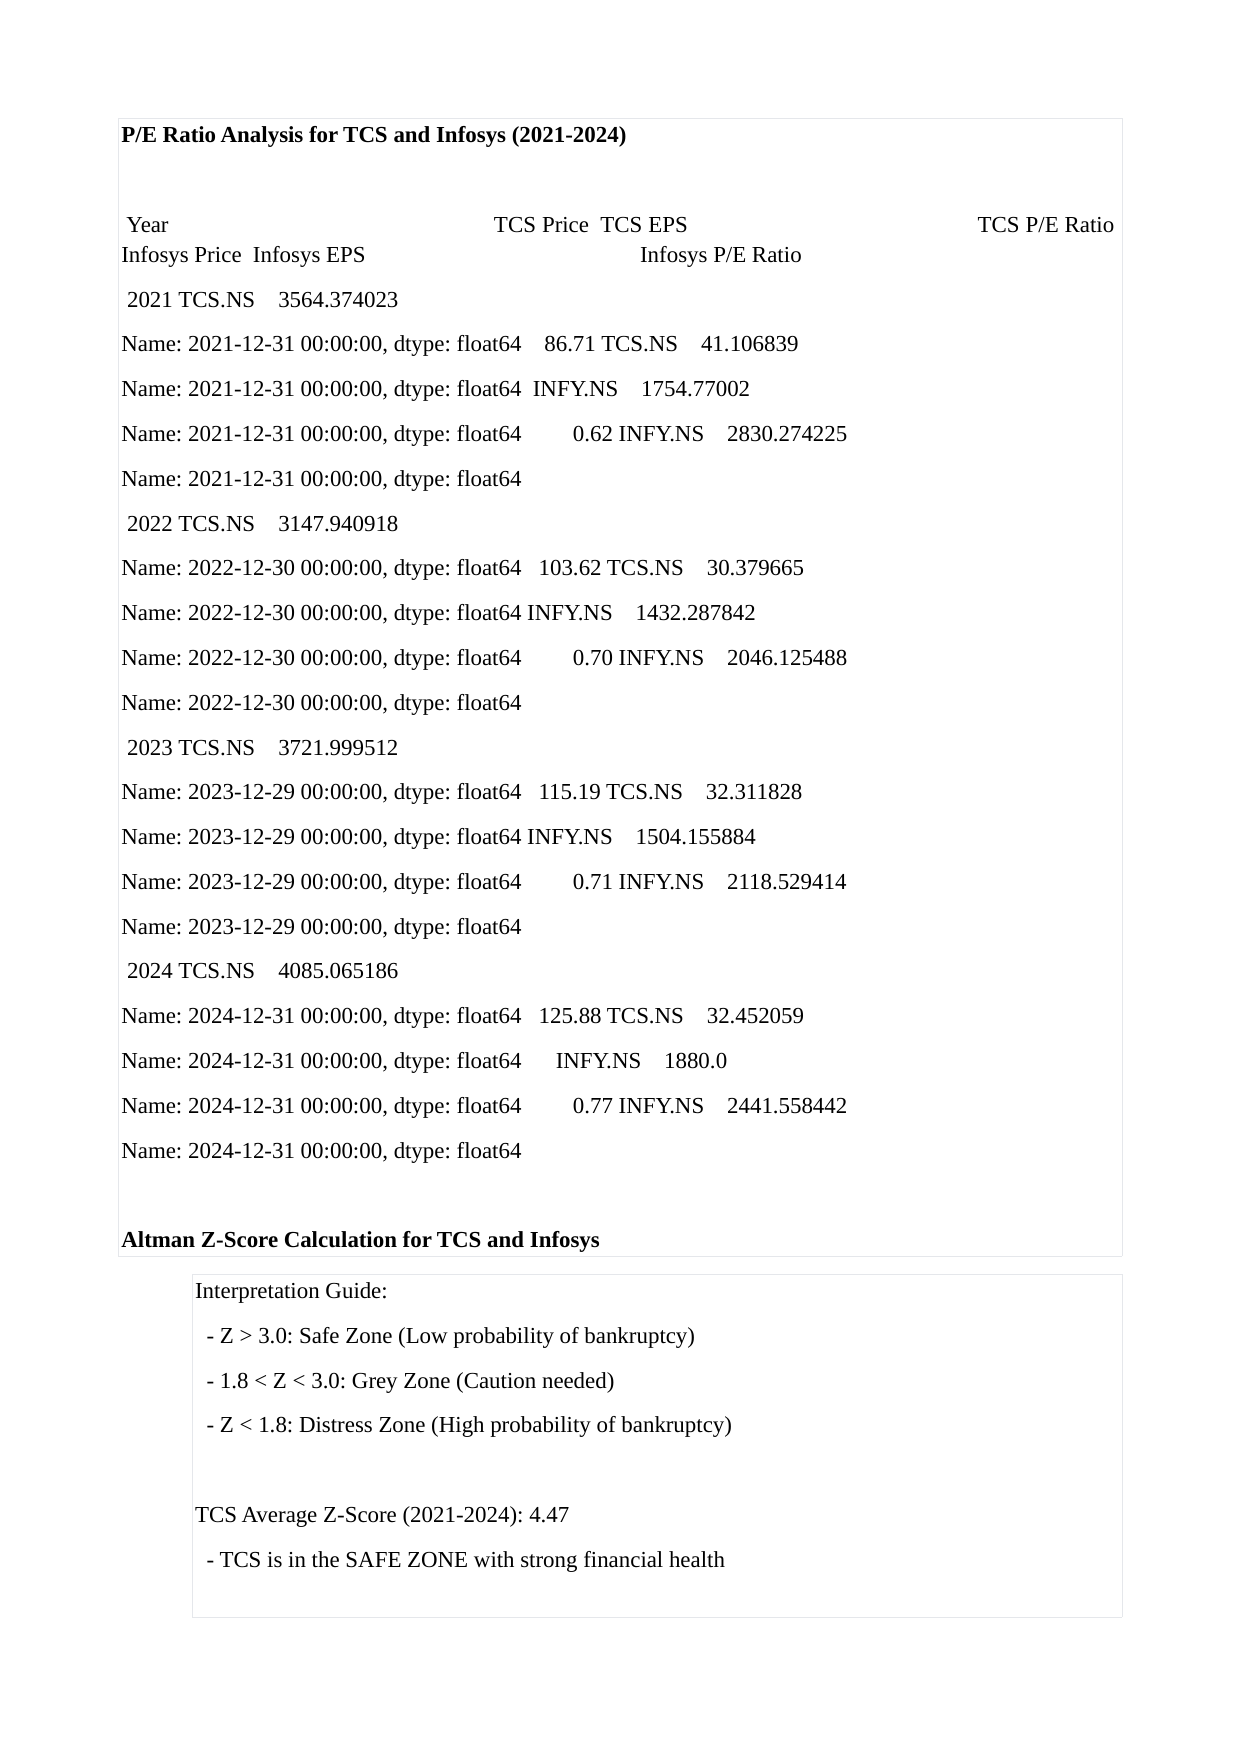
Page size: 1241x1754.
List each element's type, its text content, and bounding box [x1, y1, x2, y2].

text Interpretation Guide: [193, 1275, 1122, 1303]
text Name: 2023-12-29 00:00:00, dtype: float64 0.71 INFY.NS 2118.529414 [119, 865, 1122, 894]
text 2021 TCS.NS 3564.374023 [119, 283, 1122, 312]
text Name: 2023-12-29 00:00:00, dtype: float64 115.19 TCS.NS 32.311828 [119, 775, 1122, 805]
text Name: 2022-12-30 00:00:00, dtype: float64 INFY.NS 1432.287842 [119, 596, 1122, 626]
text TCS Average Z-Score (2021-2024): 4.47 [193, 1498, 1122, 1527]
text - TCS is in the SAFE ZONE with strong financial health [193, 1543, 1122, 1572]
text 2023 TCS.NS 3721.999512 [119, 731, 1122, 760]
text Name: 2021-12-31 00:00:00, dtype: float64 86.71 TCS.NS 41.106839 [119, 327, 1122, 357]
text Name: 2022-12-30 00:00:00, dtype: float64 [119, 686, 1122, 715]
text Name: 2022-12-30 00:00:00, dtype: float64 0.70 INFY.NS 2046.125488 [119, 641, 1122, 670]
text Name: 2024-12-31 00:00:00, dtype: float64 125.88 TCS.NS 32.452059 [119, 999, 1122, 1029]
text Name: 2021-12-31 00:00:00, dtype: float64 [119, 462, 1122, 491]
text 2024 TCS.NS 4085.065186 [119, 954, 1122, 984]
text Altman Z-Score Calculation for TCS and Infosys [119, 1223, 1122, 1256]
text - 1.8 < Z < 3.0: Grey Zone (Caution needed) [193, 1364, 1122, 1393]
text Name: 2021-12-31 00:00:00, dtype: float64 0.62 INFY.NS 2830.274225 [119, 417, 1122, 446]
text Name: 2024-12-31 00:00:00, dtype: float64 INFY.NS 1880.0 [119, 1044, 1122, 1073]
text Year TCS Price TCS EPS TCS P/E Ratio Infosys Price Infosys EPS Infosys P/E Ratio [119, 208, 1122, 267]
text - Z > 3.0: Safe Zone (Low probability of bankruptcy) [193, 1319, 1122, 1348]
text - Z < 1.8: Distress Zone (High probability of bankruptcy) [193, 1408, 1122, 1438]
text Name: 2021-12-31 00:00:00, dtype: float64 INFY.NS 1754.77002 [119, 372, 1122, 402]
text 2022 TCS.NS 3147.940918 [119, 507, 1122, 536]
text P/E Ratio Analysis for TCS and Infosys (2021-2024) [119, 119, 1122, 147]
text Name: 2023-12-29 00:00:00, dtype: float64 [119, 910, 1122, 939]
text Name: 2022-12-30 00:00:00, dtype: float64 103.62 TCS.NS 30.379665 [119, 551, 1122, 581]
text Name: 2023-12-29 00:00:00, dtype: float64 INFY.NS 1504.155884 [119, 820, 1122, 849]
text Name: 2024-12-31 00:00:00, dtype: float64 [119, 1134, 1122, 1163]
text Name: 2024-12-31 00:00:00, dtype: float64 0.77 INFY.NS 2441.558442 [119, 1089, 1122, 1118]
